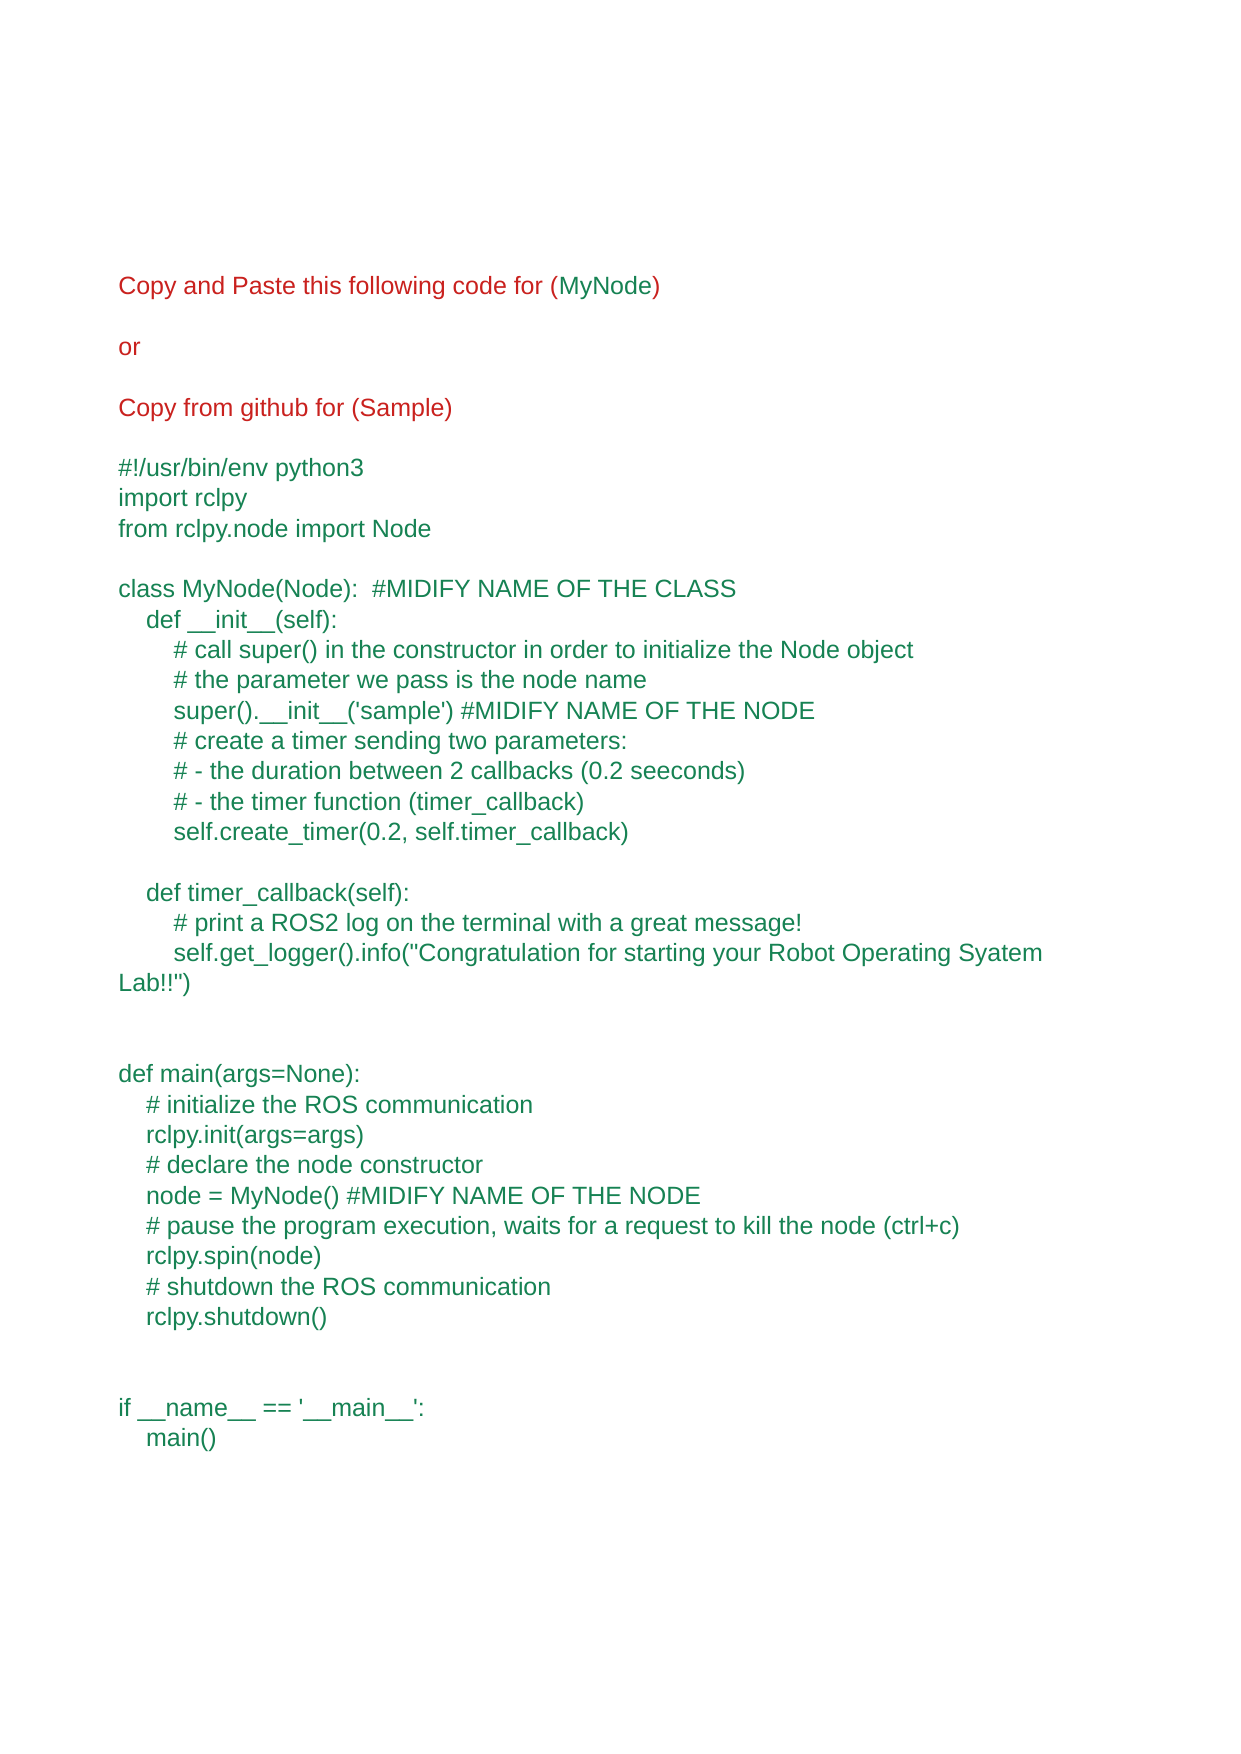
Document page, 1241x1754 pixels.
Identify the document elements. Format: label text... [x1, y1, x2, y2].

text # shutdown the ROS communication [118, 1270, 1122, 1300]
text # call super() in the constructor in order to initialize the Node object [118, 633, 1122, 664]
text main() [118, 1422, 1122, 1452]
text self.get_logger().info("Congratulation for starting your Robot Operating Syatem Lab!!") [118, 937, 1122, 997]
text # print a ROS2 log on the terminal with a great message! [118, 906, 1122, 937]
text super().__init__('sample') #MIDIFY NAME OF THE NODE [118, 694, 1122, 724]
text # declare the node constructor [118, 1149, 1122, 1179]
text rclpy.shutdown() [118, 1300, 1122, 1331]
text or [118, 330, 1122, 361]
text class MyNode(Node): #MIDIFY NAME OF THE CLASS [118, 573, 1122, 603]
text #!/usr/bin/env python3 [118, 452, 1122, 482]
text if __name__ == '__main__': [118, 1391, 1122, 1422]
text def main(args=None): [118, 1058, 1122, 1088]
text rclpy.init(args=args) [118, 1118, 1122, 1149]
text # create a timer sending two parameters: [118, 724, 1122, 755]
text def timer_callback(self): [118, 876, 1122, 906]
text # - the duration between 2 callbacks (0.2 seeconds) [118, 755, 1122, 785]
text Copy from github for (Sample) [118, 391, 1122, 421]
text # - the timer function (timer_callback) [118, 785, 1122, 815]
text # pause the program execution, waits for a request to kill the node (ctrl+c) [118, 1209, 1122, 1240]
text from rclpy.node import Node [118, 512, 1122, 542]
text Copy and Paste this following code for (MyNode) [118, 270, 1122, 300]
text def __init__(self): [118, 603, 1122, 633]
text import rclpy [118, 482, 1122, 512]
text node = MyNode() #MIDIFY NAME OF THE NODE [118, 1179, 1122, 1209]
text rclpy.spin(node) [118, 1240, 1122, 1270]
text # initialize the ROS communication [118, 1088, 1122, 1118]
text # the parameter we pass is the node name [118, 664, 1122, 694]
text self.create_timer(0.2, self.timer_callback) [118, 815, 1122, 846]
